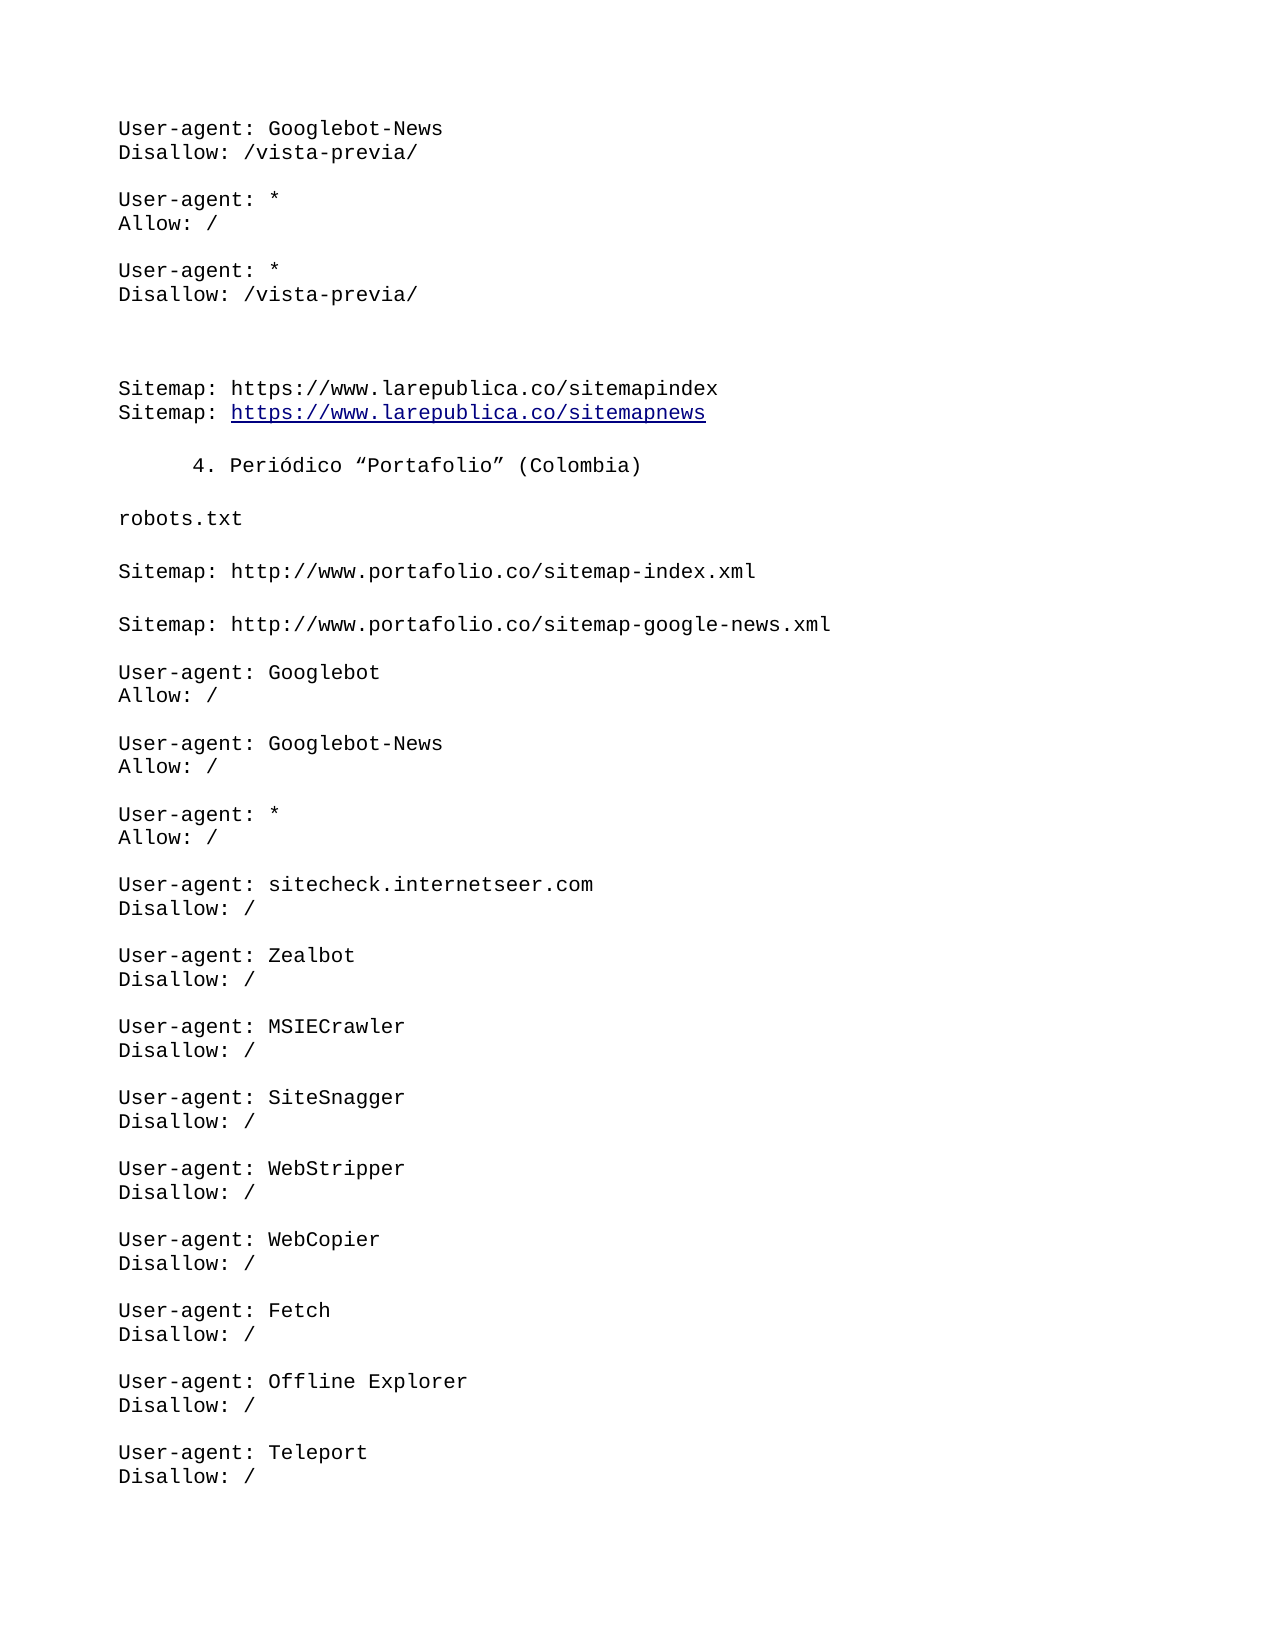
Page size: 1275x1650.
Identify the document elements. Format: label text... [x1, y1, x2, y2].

text User-agent: WebCopier [118, 1229, 1157, 1253]
text User-agent: MSIECrawler [118, 1016, 1157, 1040]
text User-agent: Fetch [118, 1300, 1157, 1324]
text Disallow: / [118, 1466, 1157, 1489]
text Disallow: / [118, 1040, 1157, 1064]
text Disallow: / [118, 1253, 1157, 1276]
text Disallow: / [118, 1324, 1157, 1347]
text 4. Periódico “Portafolio” (Colombia) [118, 455, 1157, 479]
text User-agent: Googlebot-News [118, 118, 1157, 142]
text User-agent: Zealbot [118, 945, 1157, 969]
text User-agent: Teleport [118, 1442, 1157, 1466]
text Disallow: / [118, 1182, 1157, 1206]
text Allow: / [118, 685, 1157, 709]
text User-agent: * [118, 803, 1157, 827]
text User-agent: * [118, 260, 1157, 284]
text Sitemap: http://www.portafolio.co/sitemap-google-news.xml [118, 614, 1157, 638]
text Disallow: / [118, 898, 1157, 922]
text Sitemap: http://www.portafolio.co/sitemap-index.xml [118, 561, 1157, 585]
text User-agent: SiteSnagger [118, 1087, 1157, 1111]
text Disallow: /vista-previa/ [118, 142, 1157, 165]
text User-agent: Googlebot-News [118, 733, 1157, 756]
text Disallow: / [118, 969, 1157, 993]
text Allow: / [118, 756, 1157, 780]
text Disallow: / [118, 1395, 1157, 1418]
text Disallow: /vista-previa/ [118, 284, 1157, 307]
text User-agent: WebStripper [118, 1158, 1157, 1182]
text User-agent: sitecheck.internetseer.com [118, 874, 1157, 898]
text User-agent: Googlebot [118, 662, 1157, 685]
text Sitemap: https://www.larepublica.co/sitemapindex [118, 378, 1157, 402]
text User-agent: * [118, 189, 1157, 213]
text Allow: / [118, 213, 1157, 236]
text Disallow: / [118, 1111, 1157, 1134]
text robots.txt [118, 508, 1157, 532]
text Allow: / [118, 827, 1157, 851]
text Sitemap: https://www.larepublica.co/sitemapnews [118, 402, 1157, 426]
text User-agent: Offline Explorer [118, 1371, 1157, 1395]
